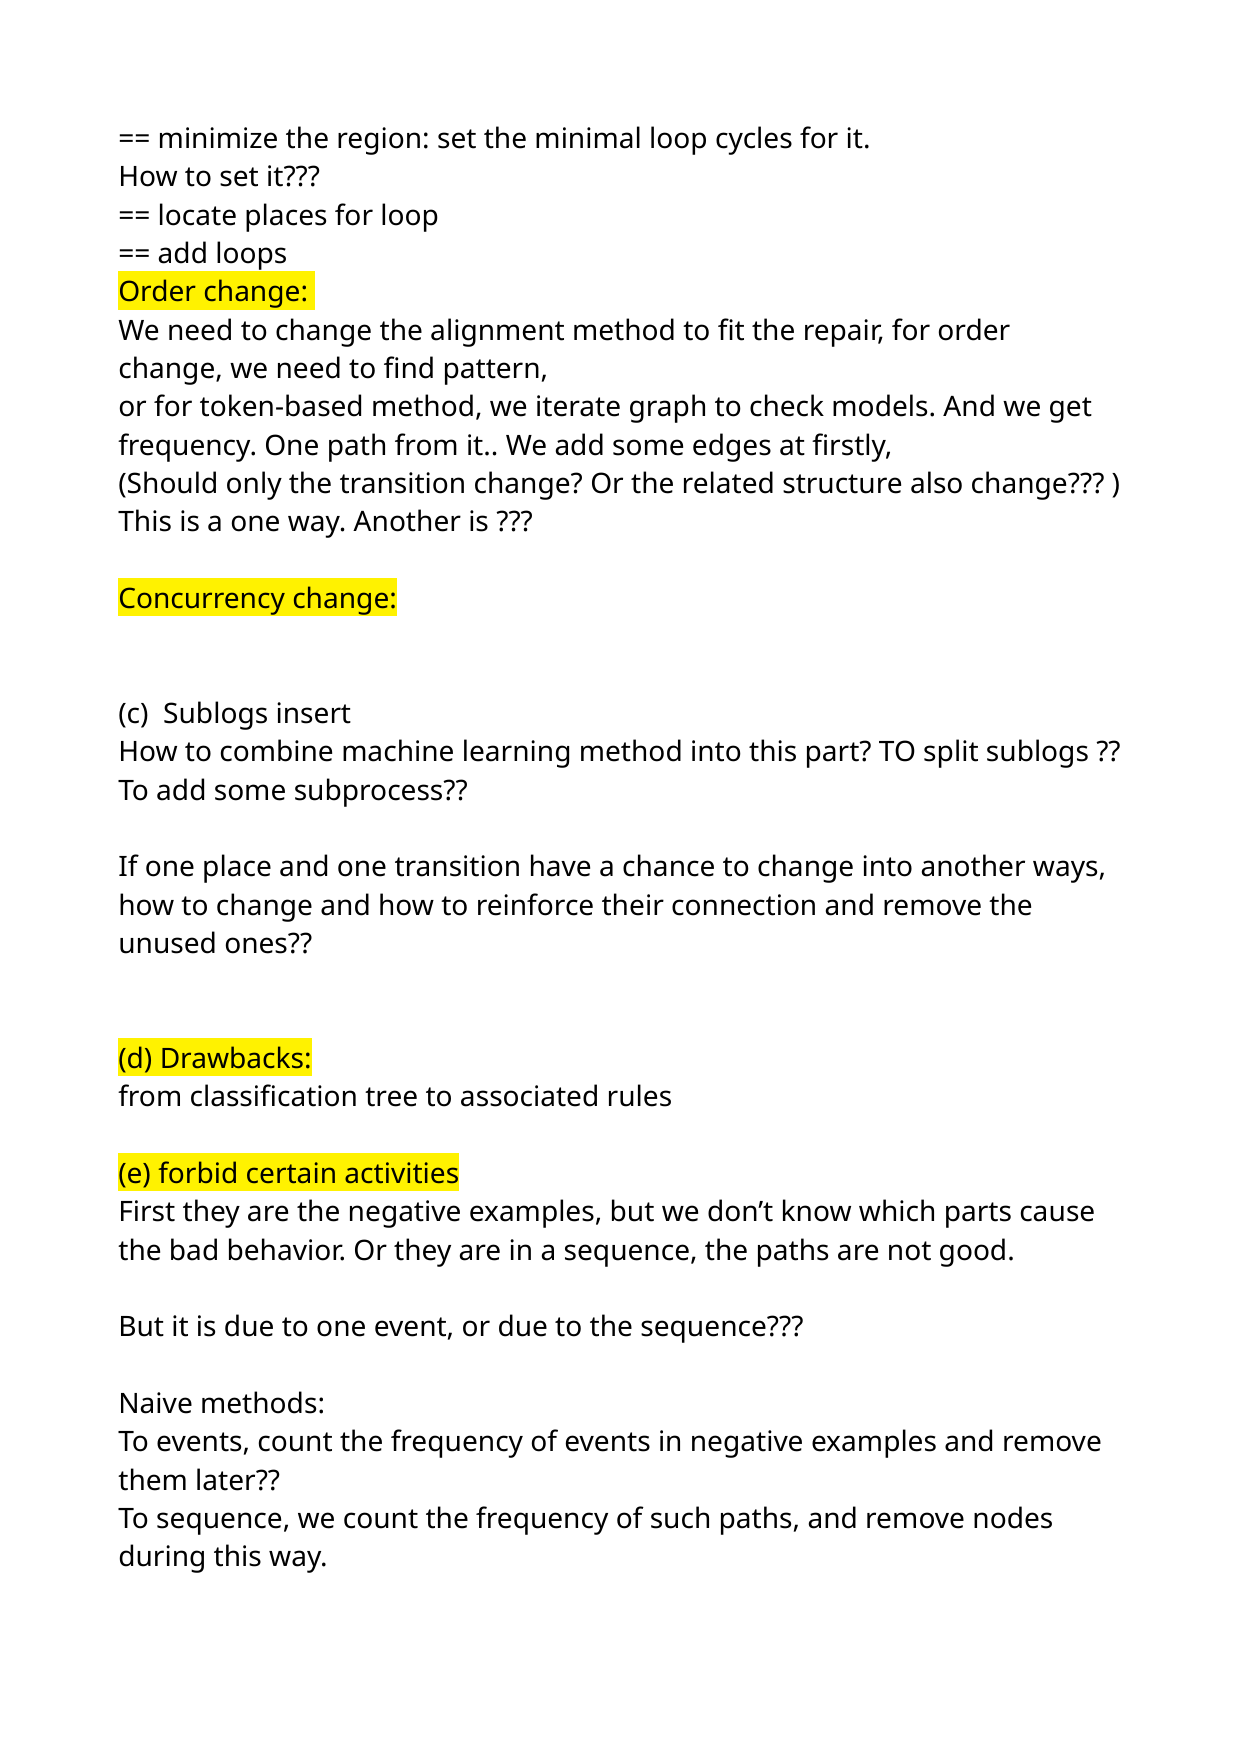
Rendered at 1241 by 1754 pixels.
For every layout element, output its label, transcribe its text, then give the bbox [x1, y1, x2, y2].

text This is a one way. Another is ??? [118, 501, 1122, 540]
text To events, count the frequency of events in negative examples and remove them later?? [118, 1421, 1122, 1498]
text == locate places for loop [118, 195, 1122, 233]
text To sequence, we count the frequency of such paths, and remove nodes during this way. [118, 1498, 1122, 1575]
text First they are the negative examples, but we don’t know which parts cause the bad behavior. Or they are in a sequence, the paths are not good. [118, 1191, 1122, 1268]
text But it is due to one event, or due to the sequence??? [118, 1306, 1122, 1345]
text If one place and one transition have a chance to change into another ways, how to change and how to reinforce their connection and remove the unused ones?? [118, 846, 1122, 961]
text from classification tree to associated rules [118, 1076, 1122, 1115]
text How to set it??? [118, 156, 1122, 195]
text Concurrency change: [118, 578, 1122, 616]
text Naive methods: [118, 1383, 1122, 1421]
text Order change: [118, 271, 1122, 310]
text (e) forbid certain activities [118, 1153, 1122, 1191]
text We need to change the alignment method to fit the repair, for order change, we need to find pattern, [118, 310, 1122, 386]
text or for token-based method, we iterate graph to check models. And we get frequency. One path from it.. We add some edges at firstly, [118, 386, 1122, 463]
text (Should only the transition change? Or the related structure also change??? ) [118, 463, 1122, 501]
text (c) Sublogs insert [118, 693, 1122, 731]
text (d) Drawbacks: [118, 1038, 1122, 1076]
text == add loops [118, 233, 1122, 271]
text == minimize the region: set the minimal loop cycles for it. [118, 118, 1122, 156]
text How to combine machine learning method into this part? TO split sublogs ?? To add some subprocess?? [118, 731, 1122, 808]
